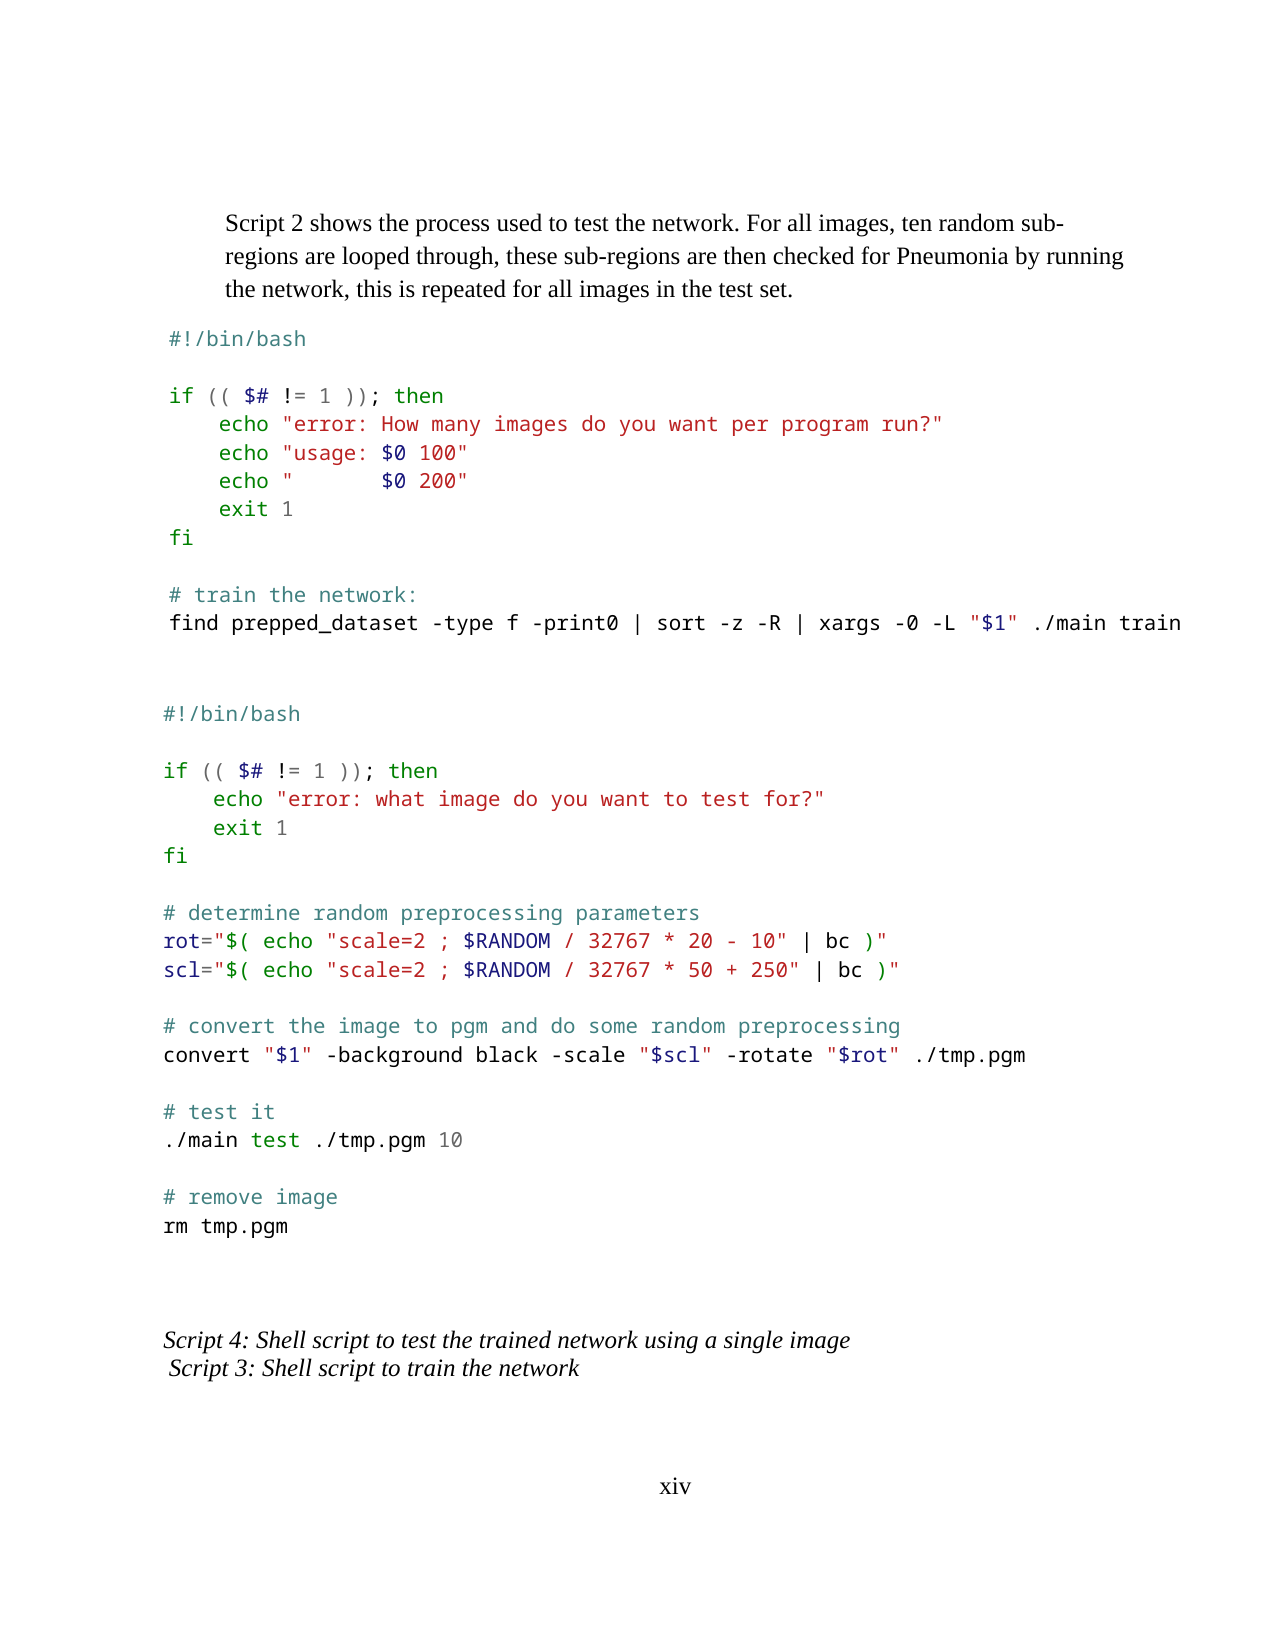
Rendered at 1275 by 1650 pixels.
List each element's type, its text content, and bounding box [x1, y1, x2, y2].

text Script 2 shows the process used to test the network. For all images, ten random sub-regions are looped through, these sub-regions are then checked for Pneumonia by running the network, this is repeated for all images in the test set. [225, 208, 1125, 303]
text Script 3: Shell script to train the network [163, 336, 1181, 1382]
text Script 4: Shell script to test the trained network using a single image [163, 711, 1176, 1353]
